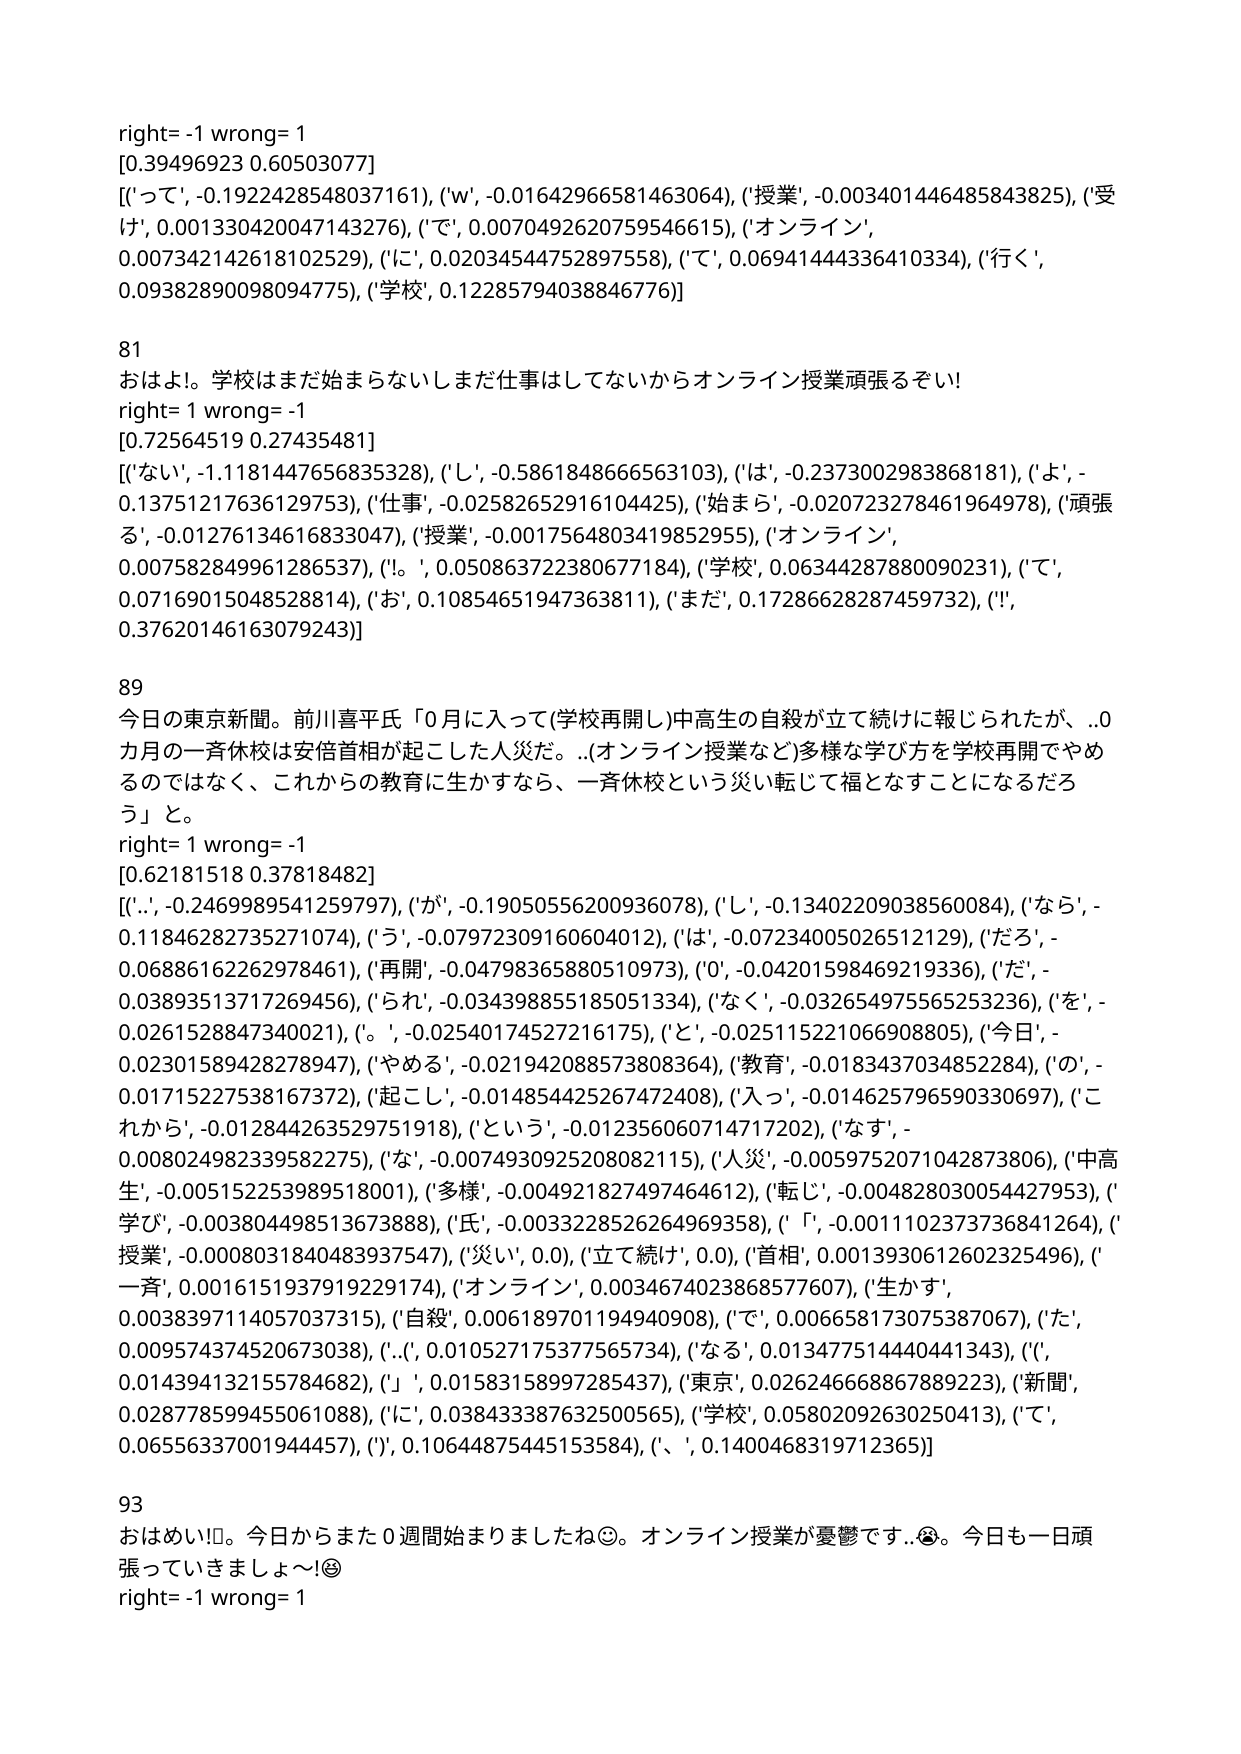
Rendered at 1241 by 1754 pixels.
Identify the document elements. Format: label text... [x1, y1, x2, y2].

text おはよ!。学校はまだ始まらないしまだ仕事はしてないからオンライン授業頑張るぞい! [118, 363, 1122, 395]
text 81 [118, 333, 1122, 363]
text 89 [118, 672, 1122, 702]
text [('って', -0.1922428548037161), ('w', -0.01642966581463064), ('授業', -0.003401446485843825), ('受け', 0.001330420047143276), ('で', 0.0070492620759546615), ('オンライン', 0.007342142618102529), ('に', 0.02034544752897558), ('て', 0.06941444336410334), ('行く', 0.09382890098094775), ('学校', 0.12285794038846776)] [118, 178, 1122, 305]
text おはめい!🍓。今日からまた0週間始まりましたね☺️。オンライン授業が憂鬱です..😭。今日も一日頑張っていきましょ〜!😆 [118, 1519, 1122, 1582]
text [('ない', -1.1181447656835328), ('し', -0.5861848666563103), ('は', -0.2373002983868181), ('よ', -0.13751217636129753), ('仕事', -0.02582652916104425), ('始まら', -0.020723278461964978), ('頑張る', -0.01276134616833047), ('授業', -0.0017564803419852955), ('オンライン', 0.007582849961286537), ('!。', 0.050863722380677184), ('学校', 0.06344287880090231), ('て', 0.07169015048528814), ('お', 0.10854651947363811), ('まだ', 0.17286628287459732), ('!', 0.37620146163079243)] [118, 455, 1122, 643]
text right= -1 wrong= 1 [118, 1582, 1122, 1612]
text right= 1 wrong= -1 [118, 395, 1122, 425]
text right= -1 wrong= 1 [118, 118, 1122, 148]
text 今日の東京新聞。前川喜平氏「0月に入って(学校再開し)中高生の自殺が立て続けに報じられたが、..0カ月の一斉休校は安倍首相が起こした人災だ。..(オンライン授業など)多様な学び方を学校再開でやめるのではなく、これからの教育に生かすなら、一斉休校という災い転じて福となすことになるだろう」と。 [118, 702, 1122, 829]
text 93 [118, 1489, 1122, 1519]
text [0.72564519 0.27435481] [118, 425, 1122, 455]
text [0.62181518 0.37818482] [118, 858, 1122, 888]
text right= 1 wrong= -1 [118, 829, 1122, 858]
text [('..', -0.2469989541259797), ('が', -0.19050556200936078), ('し', -0.13402209038560084), ('なら', -0.11846282735271074), ('う', -0.07972309160604012), ('は', -0.07234005026512129), ('だろ', -0.06886162262978461), ('再開', -0.04798365880510973), ('0', -0.04201598469219336), ('だ', -0.03893513717269456), ('られ', -0.034398855185051334), ('なく', -0.032654975565253236), ('を', -0.0261528847340021), ('。', -0.02540174527216175), ('と', -0.025115221066908805), ('今日', -0.02301589428278947), ('やめる', -0.021942088573808364), ('教育', -0.0183437034852284), ('の', -0.01715227538167372), ('起こし', -0.014854425267472408), ('入っ', -0.014625796590330697), ('これから', -0.012844263529751918), ('という', -0.012356060714717202), ('なす', -0.008024982339582275), ('な', -0.0074930925208082115), ('人災', -0.0059752071042873806), ('中高生', -0.005152253989518001), ('多様', -0.004921827497464612), ('転じ', -0.004828030054427953), ('学び', -0.003804498513673888), ('氏', -0.0033228526264969358), ('「', -0.0011102373736841264), ('授業', -0.0008031840483937547), ('災い', 0.0), ('立て続け', 0.0), ('首相', 0.0013930612602325496), ('一斉', 0.0016151937919229174), ('オンライン', 0.0034674023868577607), ('生かす', 0.0038397114057037315), ('自殺', 0.006189701194940908), ('で', 0.006658173075387067), ('た', 0.009574374520673038), ('..(', 0.010527175377565734), ('なる', 0.013477514440441343), ('(', 0.014394132155784682), ('」', 0.01583158997285437), ('東京', 0.026246668867889223), ('新聞', 0.028778599455061088), ('に', 0.038433387632500565), ('学校', 0.05802092630250413), ('て', 0.06556337001944457), (')', 0.10644875445153584), ('、', 0.1400468319712365)] [118, 888, 1122, 1460]
text [0.39496923 0.60503077] [118, 148, 1122, 178]
